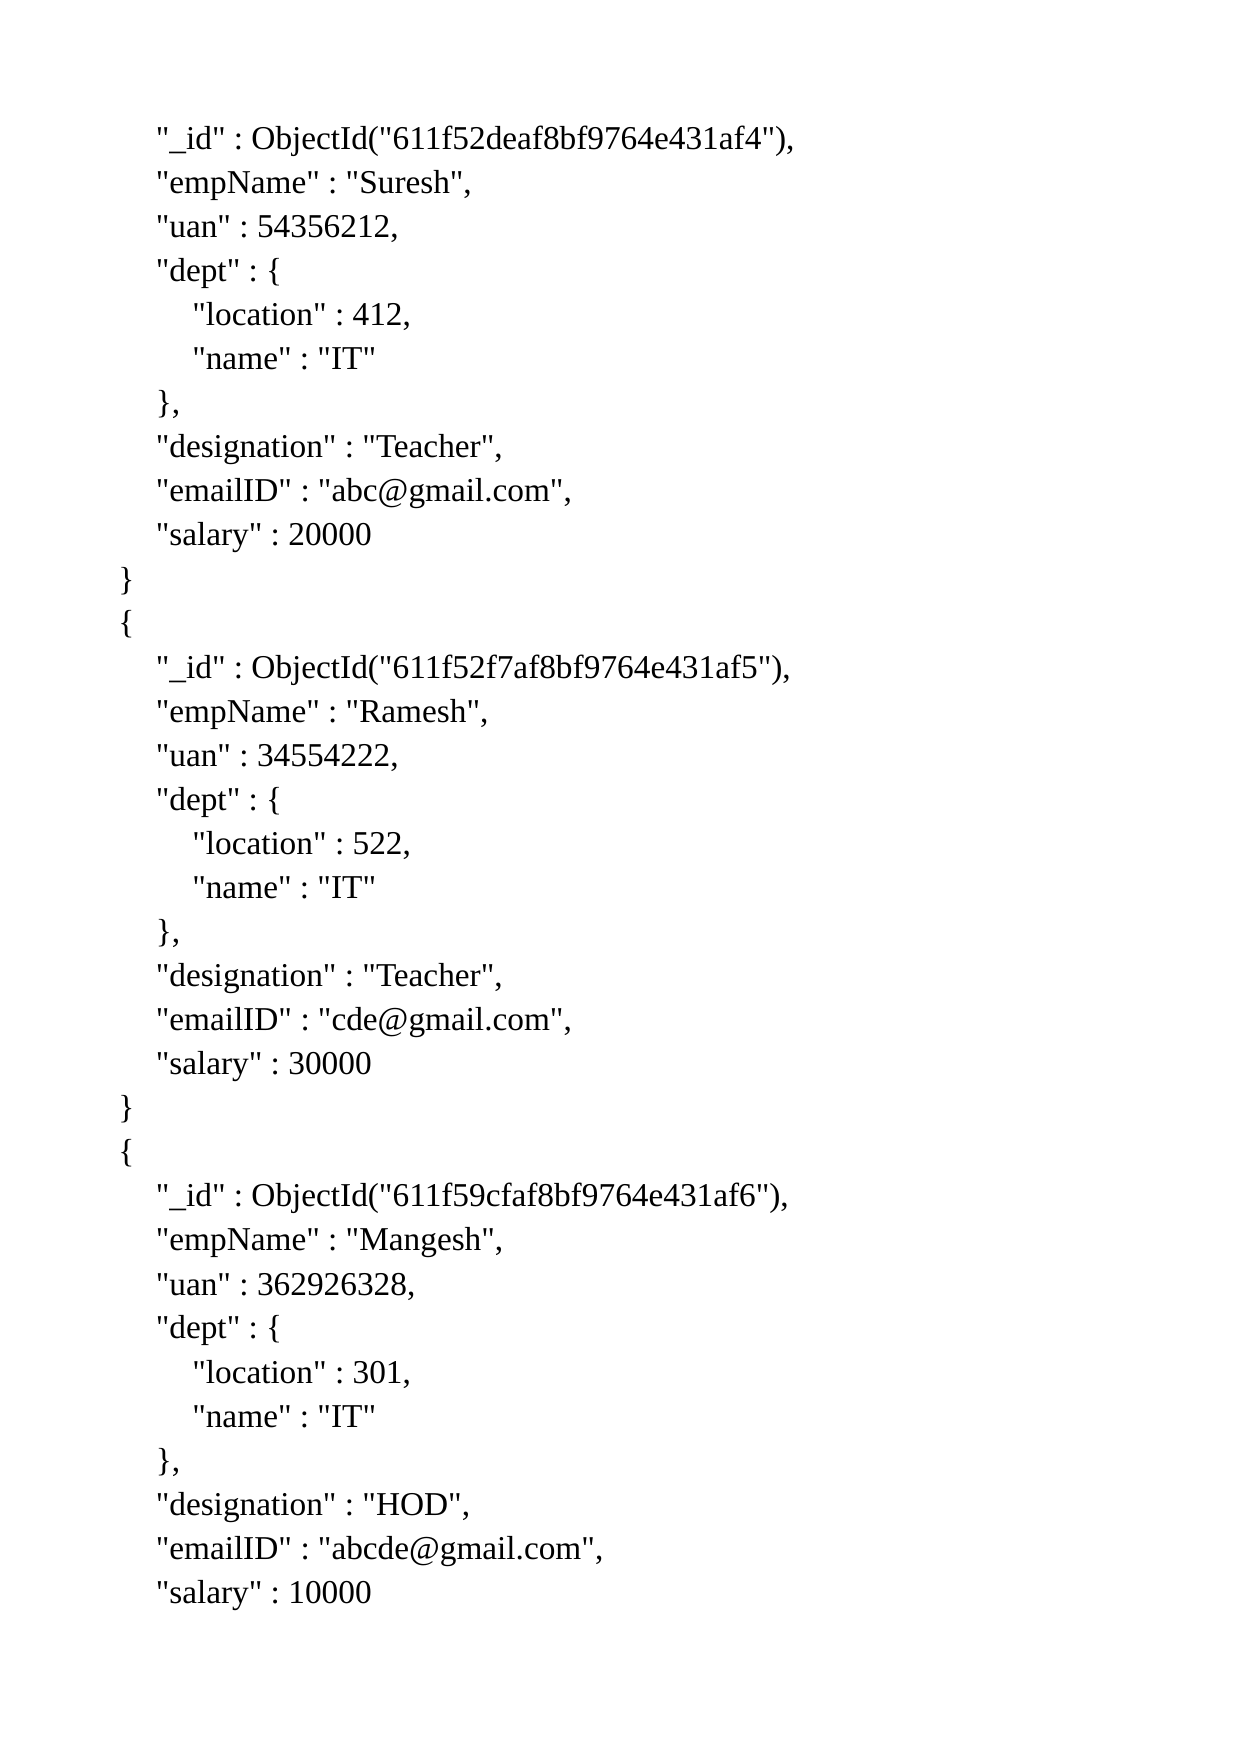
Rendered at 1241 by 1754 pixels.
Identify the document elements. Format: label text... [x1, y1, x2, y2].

text "_id" : ObjectId("611f52deaf8bf9764e431af4"), [118, 118, 1122, 156]
text { [118, 603, 1122, 641]
text "salary" : 20000 [118, 515, 1122, 553]
text "name" : "IT" [118, 867, 1122, 906]
text "designation" : "Teacher", [118, 955, 1122, 994]
text } [118, 559, 1122, 597]
text "location" : 522, [118, 823, 1122, 861]
text "location" : 412, [118, 294, 1122, 333]
text "empName" : "Suresh", [118, 162, 1122, 201]
text "_id" : ObjectId("611f52f7af8bf9764e431af5"), [118, 647, 1122, 685]
text "name" : "IT" [118, 1396, 1122, 1434]
text "location" : 301, [118, 1352, 1122, 1390]
text } [118, 1087, 1122, 1126]
text "emailID" : "abc@gmail.com", [118, 471, 1122, 509]
text "empName" : "Mangesh", [118, 1220, 1122, 1258]
text "emailID" : "abcde@gmail.com", [118, 1528, 1122, 1566]
text "emailID" : "cde@gmail.com", [118, 999, 1122, 1038]
text "salary" : 10000 [118, 1572, 1122, 1611]
text "designation" : "HOD", [118, 1484, 1122, 1522]
text "dept" : { [118, 1308, 1122, 1346]
text }, [118, 911, 1122, 949]
text }, [118, 1440, 1122, 1478]
text { [118, 1132, 1122, 1170]
text "_id" : ObjectId("611f59cfaf8bf9764e431af6"), [118, 1176, 1122, 1214]
text "dept" : { [118, 779, 1122, 817]
text "uan" : 34554222, [118, 735, 1122, 773]
text "uan" : 362926328, [118, 1264, 1122, 1302]
text "designation" : "Teacher", [118, 427, 1122, 465]
text }, [118, 382, 1122, 421]
text "name" : "IT" [118, 338, 1122, 377]
text "uan" : 54356212, [118, 206, 1122, 244]
text "dept" : { [118, 250, 1122, 289]
text "empName" : "Ramesh", [118, 691, 1122, 729]
text "salary" : 30000 [118, 1043, 1122, 1082]
